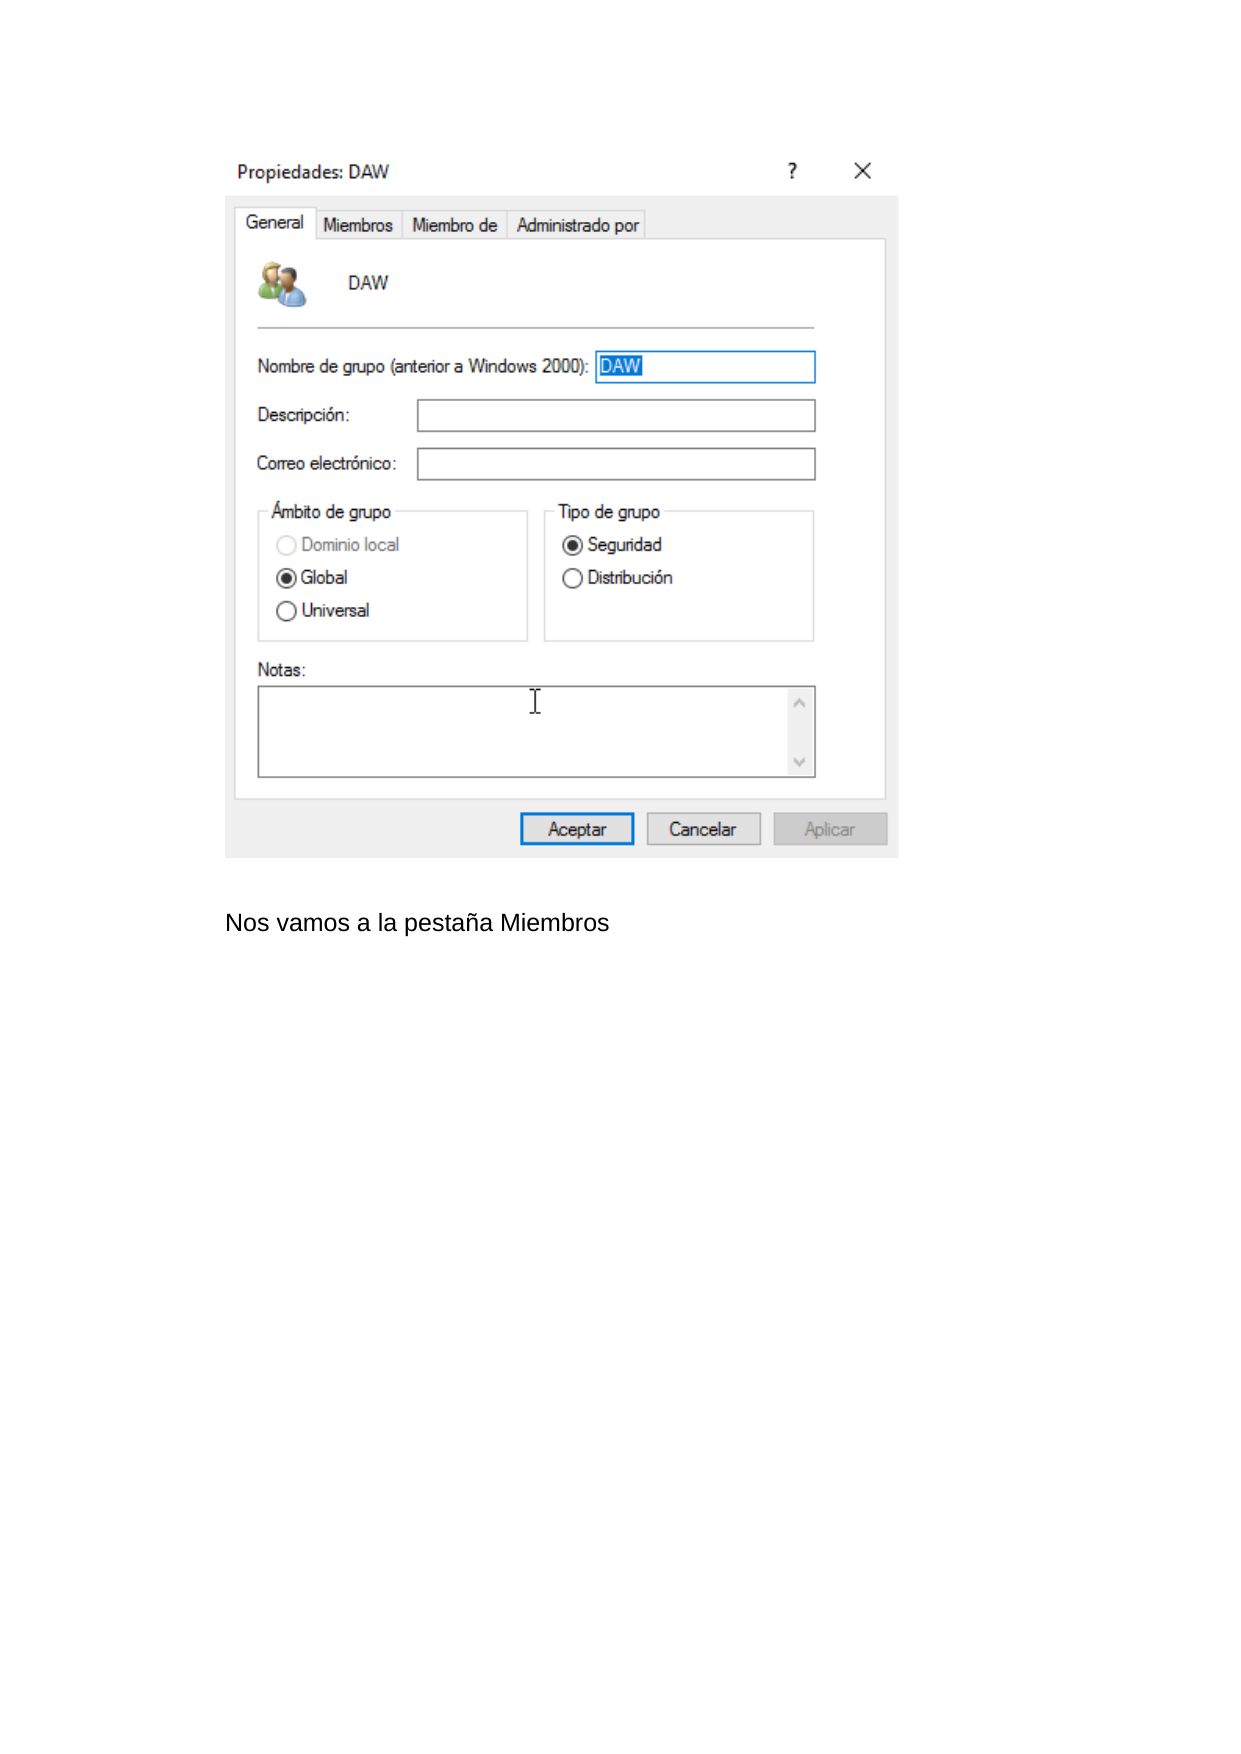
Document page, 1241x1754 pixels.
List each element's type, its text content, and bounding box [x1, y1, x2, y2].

text Nos vamos a la pestaña Miembros [225, 908, 1090, 937]
